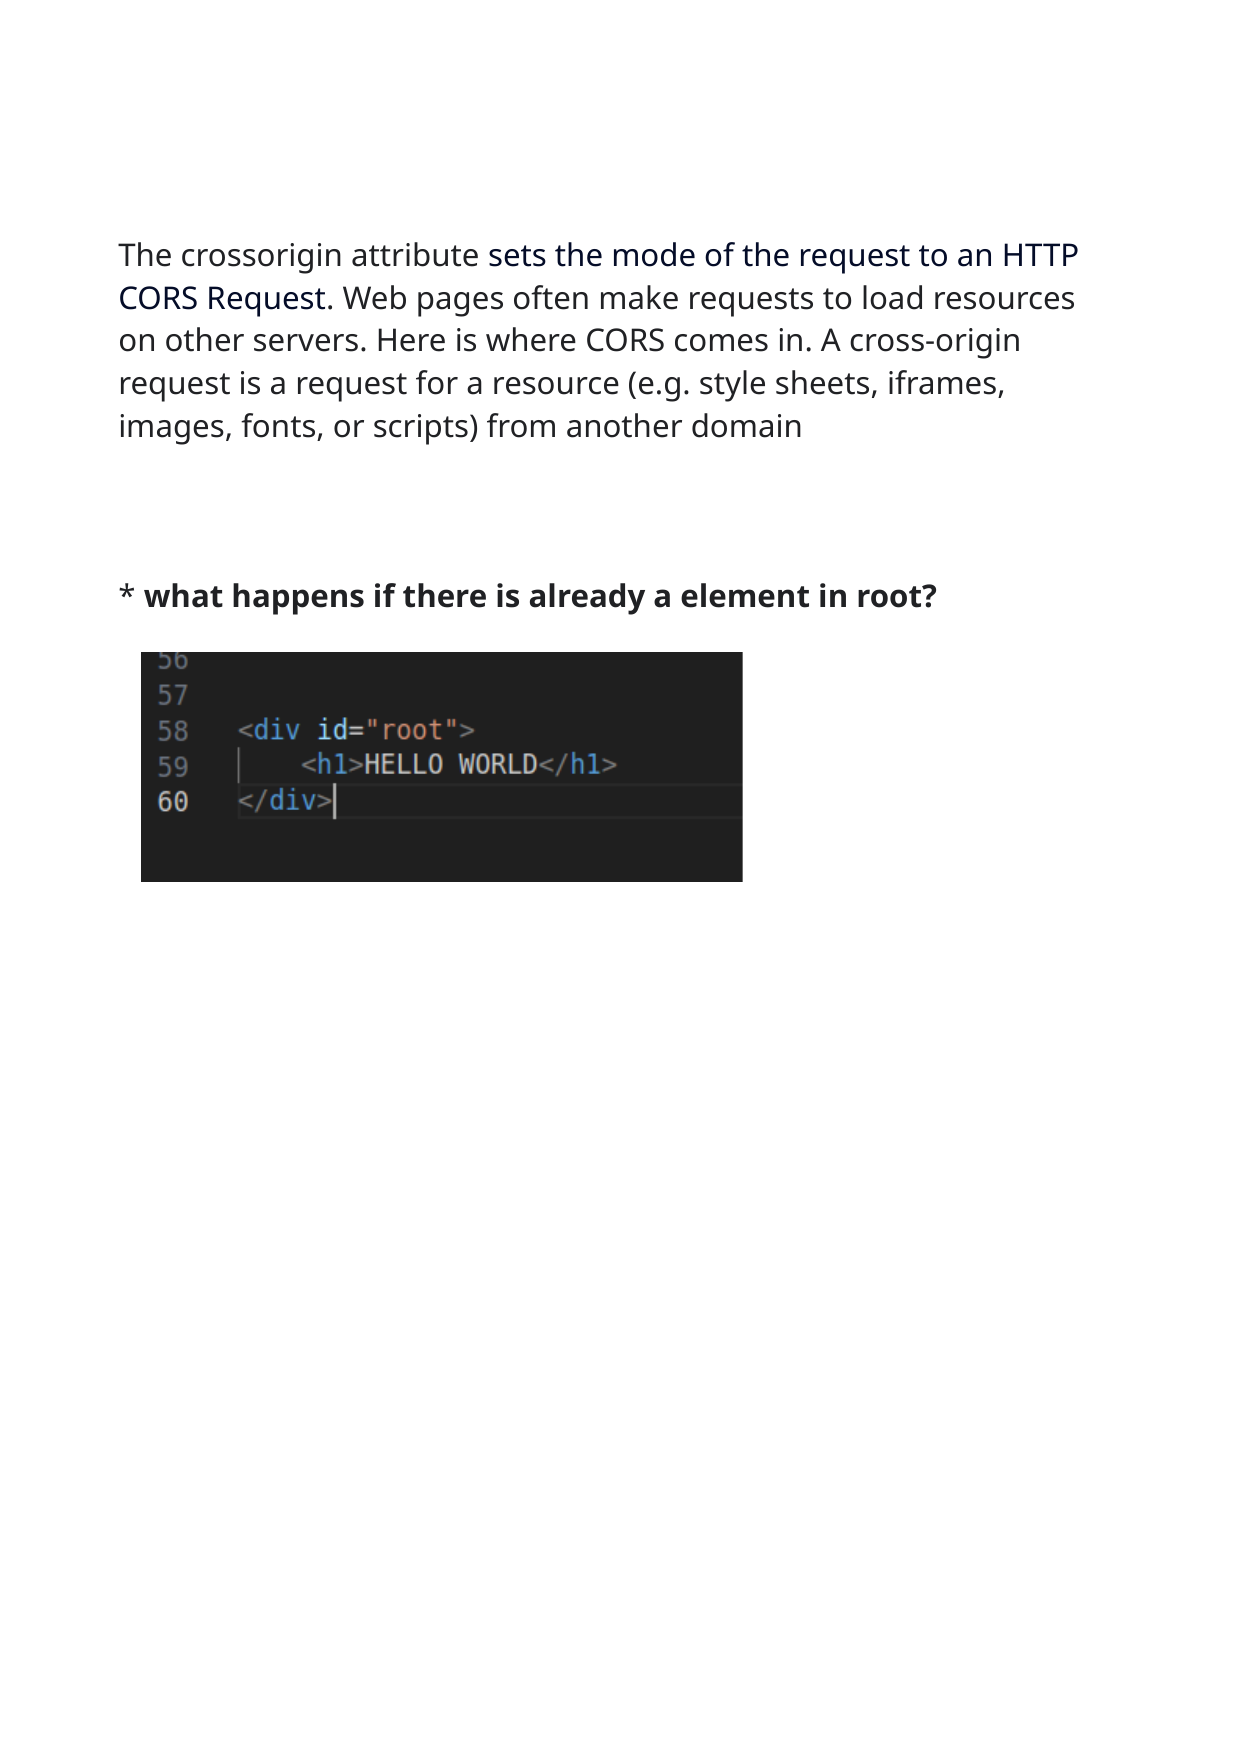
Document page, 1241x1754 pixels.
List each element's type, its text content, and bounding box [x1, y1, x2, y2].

text The crossorigin attribute sets the mode of the request to an HTTP CORS Request. Web pages often make requests to load resources on other servers. Here is where CORS comes in. A cross-origin request is a request for a resource (e.g. style sheets, iframes, images, fonts, or scripts) from another domain * what happens if there is already a element in root? [118, 118, 1122, 645]
picture [141, 652, 743, 882]
